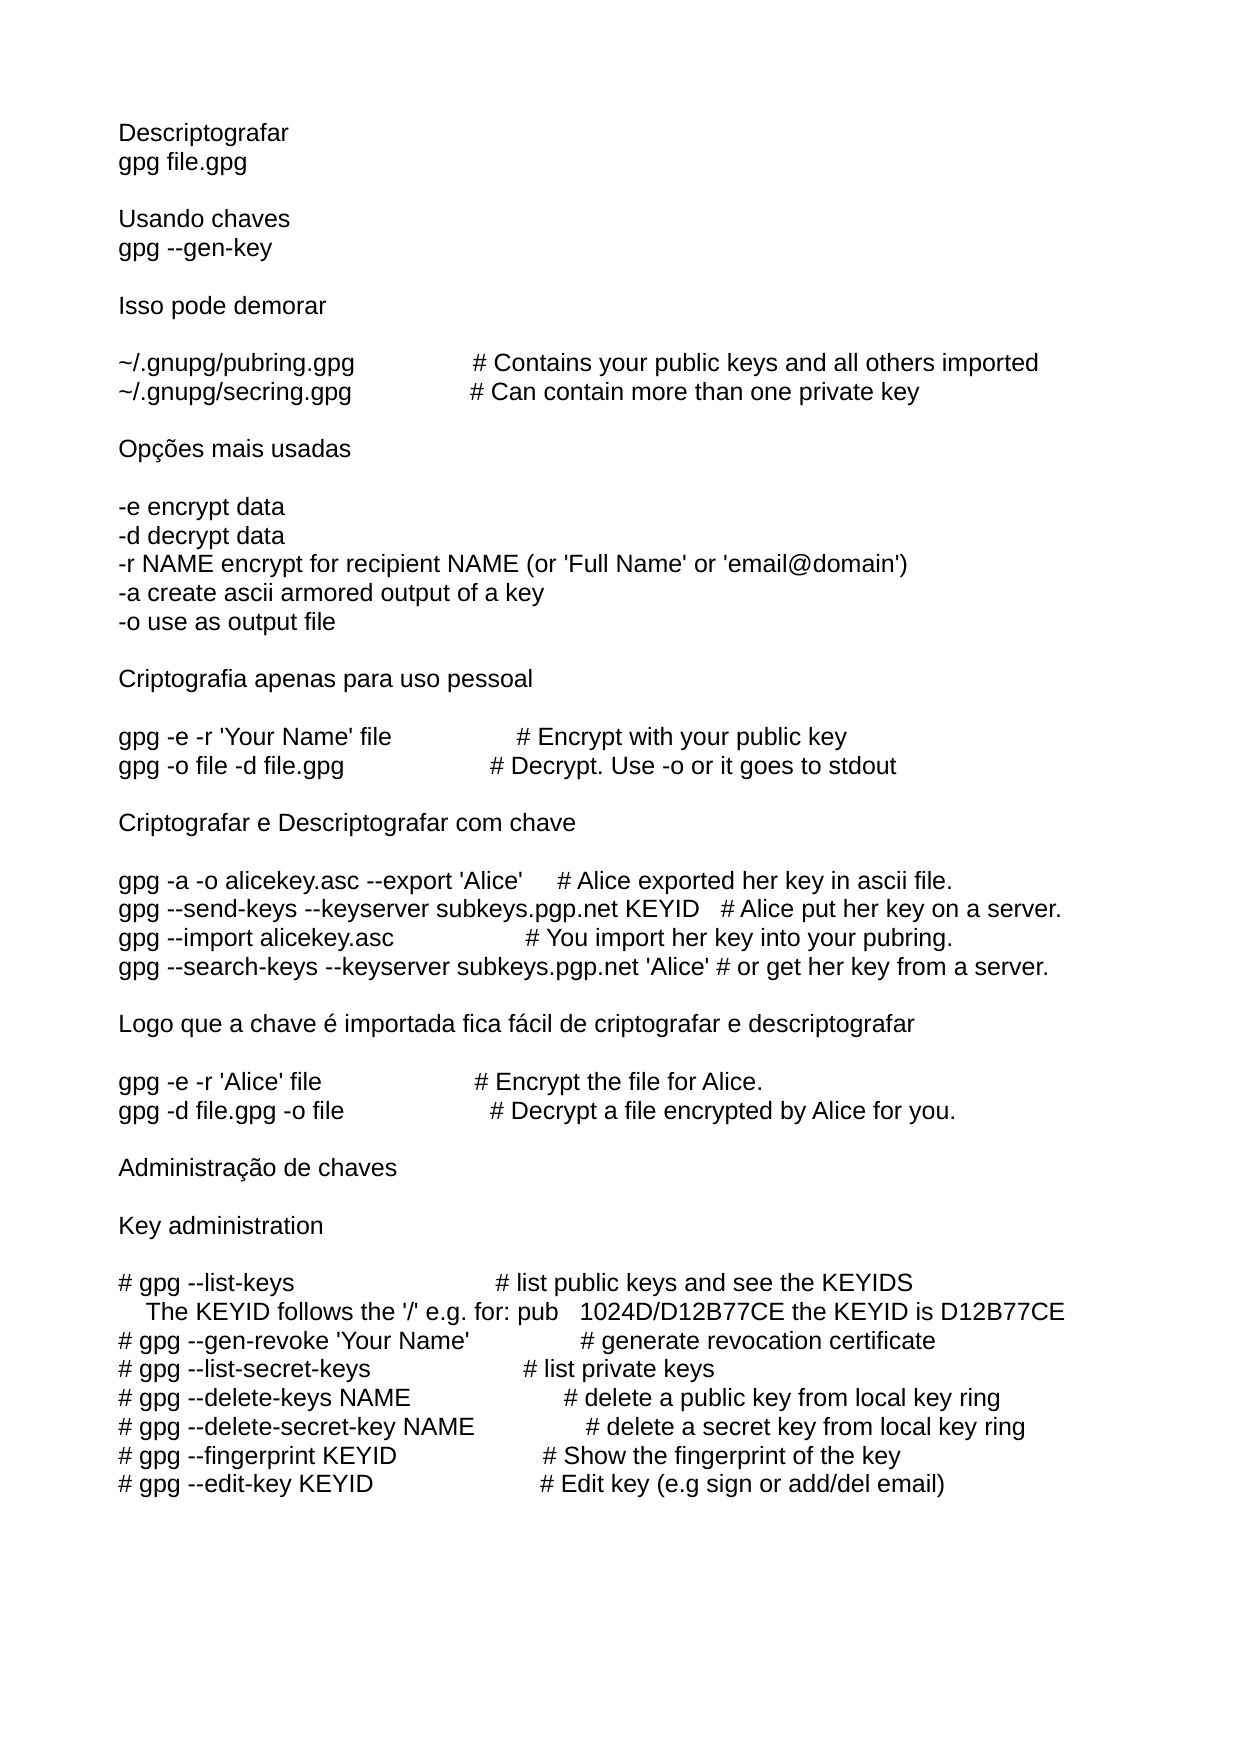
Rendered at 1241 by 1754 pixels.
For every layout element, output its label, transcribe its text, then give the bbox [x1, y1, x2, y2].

text Key administration [118, 1211, 1122, 1239]
text Usando chaves [118, 204, 1122, 233]
text # gpg --fingerprint KEYID # Show the fingerprint of the key [118, 1441, 1122, 1469]
text Isso pode demorar [118, 291, 1122, 319]
text gpg --gen-key [118, 233, 1122, 262]
text -o use as output file [118, 607, 1122, 636]
text gpg --search-keys --keyserver subkeys.pgp.net 'Alice' # or get her key from a server. [118, 952, 1122, 981]
text # gpg --delete-keys NAME # delete a public key from local key ring [118, 1383, 1122, 1412]
text Criptografia apenas para uso pessoal [118, 664, 1122, 693]
text Descriptografar [118, 118, 1122, 147]
text gpg -o file -d file.gpg # Decrypt. Use -o or it goes to stdout [118, 751, 1122, 779]
text gpg -d file.gpg -o file # Decrypt a file encrypted by Alice for you. [118, 1096, 1122, 1124]
text # gpg --edit-key KEYID # Edit key (e.g sign or add/del email) [118, 1469, 1122, 1498]
text gpg -e -r 'Alice' file # Encrypt the file for Alice. [118, 1067, 1122, 1096]
text -r NAME encrypt for recipient NAME (or 'Full Name' or 'email@domain') [118, 549, 1122, 578]
text The KEYID follows the '/' e.g. for: pub 1024D/D12B77CE the KEYID is D12B77CE [118, 1297, 1122, 1326]
text Opções mais usadas [118, 434, 1122, 463]
text # gpg --list-keys # list public keys and see the KEYIDS [118, 1268, 1122, 1297]
text -d decrypt data [118, 521, 1122, 549]
text # gpg --delete-secret-key NAME # delete a secret key from local key ring [118, 1412, 1122, 1441]
text ~/.gnupg/pubring.gpg # Contains your public keys and all others imported [118, 348, 1122, 377]
text Logo que a chave é importada fica fácil de criptografar e descriptografar [118, 1009, 1122, 1038]
text Criptografar e Descriptografar com chave [118, 808, 1122, 837]
text # gpg --list-secret-keys # list private keys [118, 1354, 1122, 1383]
text -e encrypt data [118, 492, 1122, 521]
text # gpg --gen-revoke 'Your Name' # generate revocation certificate [118, 1326, 1122, 1354]
text Administração de chaves [118, 1153, 1122, 1182]
text gpg --send-keys --keyserver subkeys.pgp.net KEYID # Alice put her key on a server. [118, 894, 1122, 923]
text -a create ascii armored output of a key [118, 578, 1122, 607]
text gpg -a -o alicekey.asc --export 'Alice' # Alice exported her key in ascii file. [118, 866, 1122, 894]
text gpg --import alicekey.asc # You import her key into your pubring. [118, 923, 1122, 952]
text gpg -e -r 'Your Name' file # Encrypt with your public key [118, 722, 1122, 751]
text ~/.gnupg/secring.gpg # Can contain more than one private key [118, 377, 1122, 406]
text gpg file.gpg [118, 147, 1122, 176]
